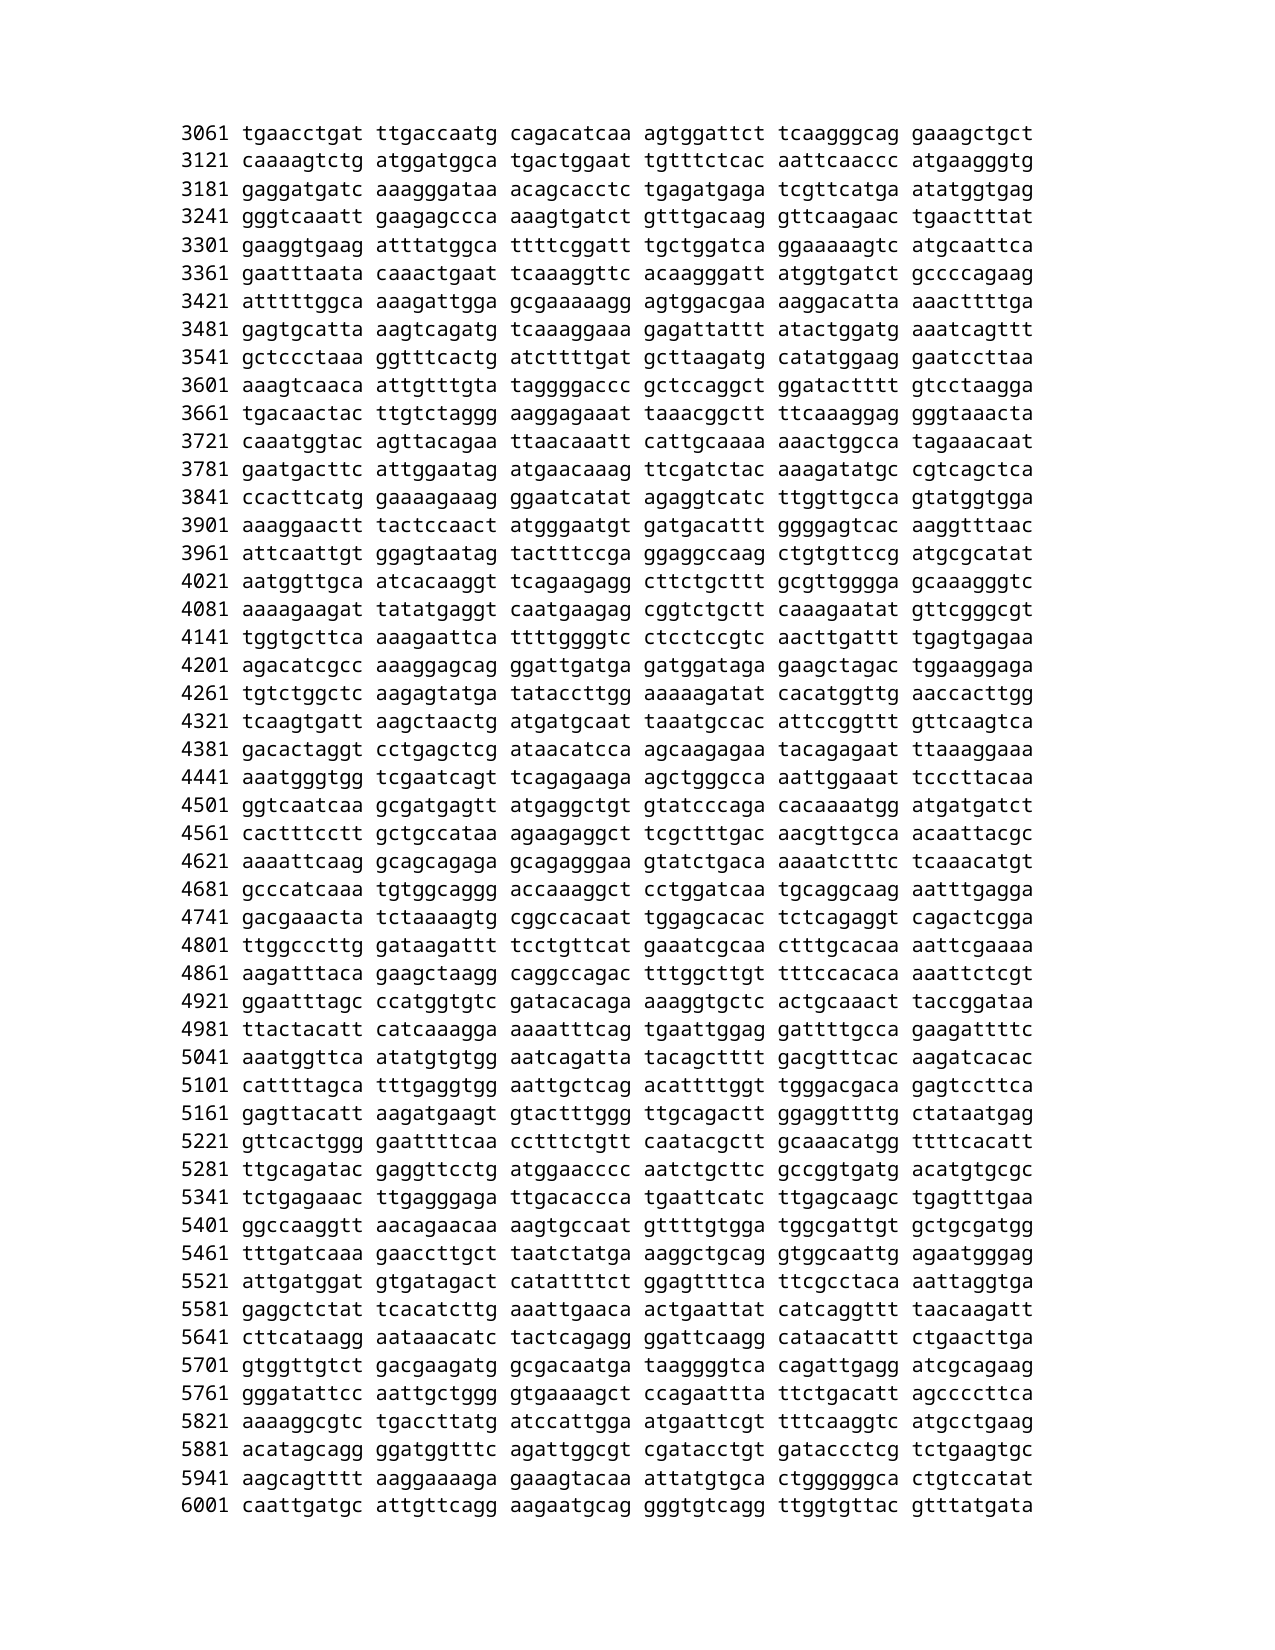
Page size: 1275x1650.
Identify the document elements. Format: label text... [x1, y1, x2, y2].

text 5641 cttcataagg aataaacatc tactcagagg ggattcaagg cataacattt ctgaacttga [118, 1323, 1157, 1351]
text 3841 ccacttcatg gaaaagaaag ggaatcatat agaggtcatc ttggttgcca gtatggtgga [118, 482, 1157, 510]
text 3781 gaatgacttc attggaatag atgaacaaag ttcgatctac aaagatatgc cgtcagctca [118, 454, 1157, 482]
text 5821 aaaaggcgtc tgaccttatg atccattgga atgaattcgt tttcaaggtc atgcctgaag [118, 1407, 1157, 1435]
text 4681 gcccatcaaa tgtggcaggg accaaaggct cctggatcaa tgcaggcaag aatttgagga [118, 875, 1157, 903]
text 3421 atttttggca aaagattgga gcgaaaaagg agtggacgaa aaggacatta aaacttttga [118, 286, 1157, 314]
text 4741 gacgaaacta tctaaaagtg cggccacaat tggagcacac tctcagaggt cagactcgga [118, 903, 1157, 931]
text 3181 gaggatgatc aaagggataa acagcacctc tgagatgaga tcgttcatga atatggtgag [118, 174, 1157, 202]
text 3241 gggtcaaatt gaagagccca aaagtgatct gtttgacaag gttcaagaac tgaactttat [118, 202, 1157, 230]
text 5341 tctgagaaac ttgagggaga ttgacaccca tgaattcatc ttgagcaagc tgagtttgaa [118, 1183, 1157, 1211]
text 5461 tttgatcaaa gaaccttgct taatctatga aaggctgcag gtggcaattg agaatgggag [118, 1239, 1157, 1267]
text 6001 caattgatgc attgttcagg aagaatgcag gggtgtcagg ttggtgttac gtttatgata [118, 1491, 1157, 1519]
text 4021 aatggttgca atcacaaggt tcagaagagg cttctgcttt gcgttgggga gcaaagggtc [118, 566, 1157, 594]
text 5161 gagttacatt aagatgaagt gtactttggg ttgcagactt ggaggttttg ctataatgag [118, 1099, 1157, 1127]
text 4621 aaaattcaag gcagcagaga gcagagggaa gtatctgaca aaaatctttc tcaaacatgt [118, 847, 1157, 875]
text 4201 agacatcgcc aaaggagcag ggattgatga gatggataga gaagctagac tggaaggaga [118, 651, 1157, 678]
text 4321 tcaagtgatt aagctaactg atgatgcaat taaatgccac attccggttt gttcaagtca [118, 707, 1157, 734]
text 3061 tgaacctgat ttgaccaatg cagacatcaa agtggattct tcaagggcag gaaagctgct [118, 118, 1157, 146]
text 4981 ttactacatt catcaaagga aaaatttcag tgaattggag gattttgcca gaagattttc [118, 1015, 1157, 1043]
text 4561 cactttcctt gctgccataa agaagaggct tcgctttgac aacgttgcca acaattacgc [118, 819, 1157, 847]
text 3481 gagtgcatta aagtcagatg tcaaaggaaa gagattattt atactggatg aaatcagttt [118, 314, 1157, 342]
text 3301 gaaggtgaag atttatggca ttttcggatt tgctggatca ggaaaaagtc atgcaattca [118, 230, 1157, 258]
text 4381 gacactaggt cctgagctcg ataacatcca agcaagagaa tacagagaat ttaaaggaaa [118, 734, 1157, 763]
text 5701 gtggttgtct gacgaagatg gcgacaatga taaggggtca cagattgagg atcgcagaag [118, 1351, 1157, 1379]
text 3121 caaaagtctg atggatggca tgactggaat tgtttctcac aattcaaccc atgaagggtg [118, 146, 1157, 174]
text 5521 attgatggat gtgatagact catattttct ggagttttca ttcgcctaca aattaggtga [118, 1267, 1157, 1295]
text 5401 ggccaaggtt aacagaacaa aagtgccaat gttttgtgga tggcgattgt gctgcgatgg [118, 1211, 1157, 1239]
text 4501 ggtcaatcaa gcgatgagtt atgaggctgt gtatcccaga cacaaaatgg atgatgatct [118, 791, 1157, 819]
text 3961 attcaattgt ggagtaatag tactttccga ggaggccaag ctgtgttccg atgcgcatat [118, 538, 1157, 566]
text 5761 gggatattcc aattgctggg gtgaaaagct ccagaattta ttctgacatt agccccttca [118, 1379, 1157, 1407]
text 4081 aaaagaagat tatatgaggt caatgaagag cggtctgctt caaagaatat gttcgggcgt [118, 594, 1157, 622]
text 5881 acatagcagg ggatggtttc agattggcgt cgatacctgt gataccctcg tctgaagtgc [118, 1435, 1157, 1463]
text 4261 tgtctggctc aagagtatga tataccttgg aaaaagatat cacatggttg aaccacttgg [118, 678, 1157, 707]
text 3541 gctccctaaa ggtttcactg atcttttgat gcttaagatg catatggaag gaatccttaa [118, 342, 1157, 370]
text 3361 gaatttaata caaactgaat tcaaaggttc acaagggatt atggtgatct gccccagaag [118, 258, 1157, 286]
text 5941 aagcagtttt aaggaaaaga gaaagtacaa attatgtgca ctggggggca ctgtccatat [118, 1463, 1157, 1491]
text 5581 gaggctctat tcacatcttg aaattgaaca actgaattat catcaggttt taacaagatt [118, 1295, 1157, 1323]
text 5101 cattttagca tttgaggtgg aattgctcag acattttggt tgggacgaca gagtccttca [118, 1071, 1157, 1099]
text 4921 ggaatttagc ccatggtgtc gatacacaga aaaggtgctc actgcaaact taccggataa [118, 987, 1157, 1015]
text 5041 aaatggttca atatgtgtgg aatcagatta tacagctttt gacgtttcac aagatcacac [118, 1043, 1157, 1071]
text 4441 aaatgggtgg tcgaatcagt tcagagaaga agctgggcca aattggaaat tcccttacaa [118, 763, 1157, 791]
text 3721 caaatggtac agttacagaa ttaacaaatt cattgcaaaa aaactggcca tagaaacaat [118, 426, 1157, 454]
text 4801 ttggcccttg gataagattt tcctgttcat gaaatcgcaa ctttgcacaa aattcgaaaa [118, 931, 1157, 959]
text 3601 aaagtcaaca attgtttgta taggggaccc gctccaggct ggatactttt gtcctaagga [118, 370, 1157, 398]
text 5221 gttcactggg gaattttcaa cctttctgtt caatacgctt gcaaacatgg ttttcacatt [118, 1127, 1157, 1155]
text 5281 ttgcagatac gaggttcctg atggaacccc aatctgcttc gccggtgatg acatgtgcgc [118, 1155, 1157, 1183]
text 3901 aaaggaactt tactccaact atgggaatgt gatgacattt ggggagtcac aaggtttaac [118, 510, 1157, 538]
text 4861 aagatttaca gaagctaagg caggccagac tttggcttgt tttccacaca aaattctcgt [118, 959, 1157, 987]
text 3661 tgacaactac ttgtctaggg aaggagaaat taaacggctt ttcaaaggag gggtaaacta [118, 398, 1157, 426]
text 4141 tggtgcttca aaagaattca ttttggggtc ctcctccgtc aacttgattt tgagtgagaa [118, 622, 1157, 651]
